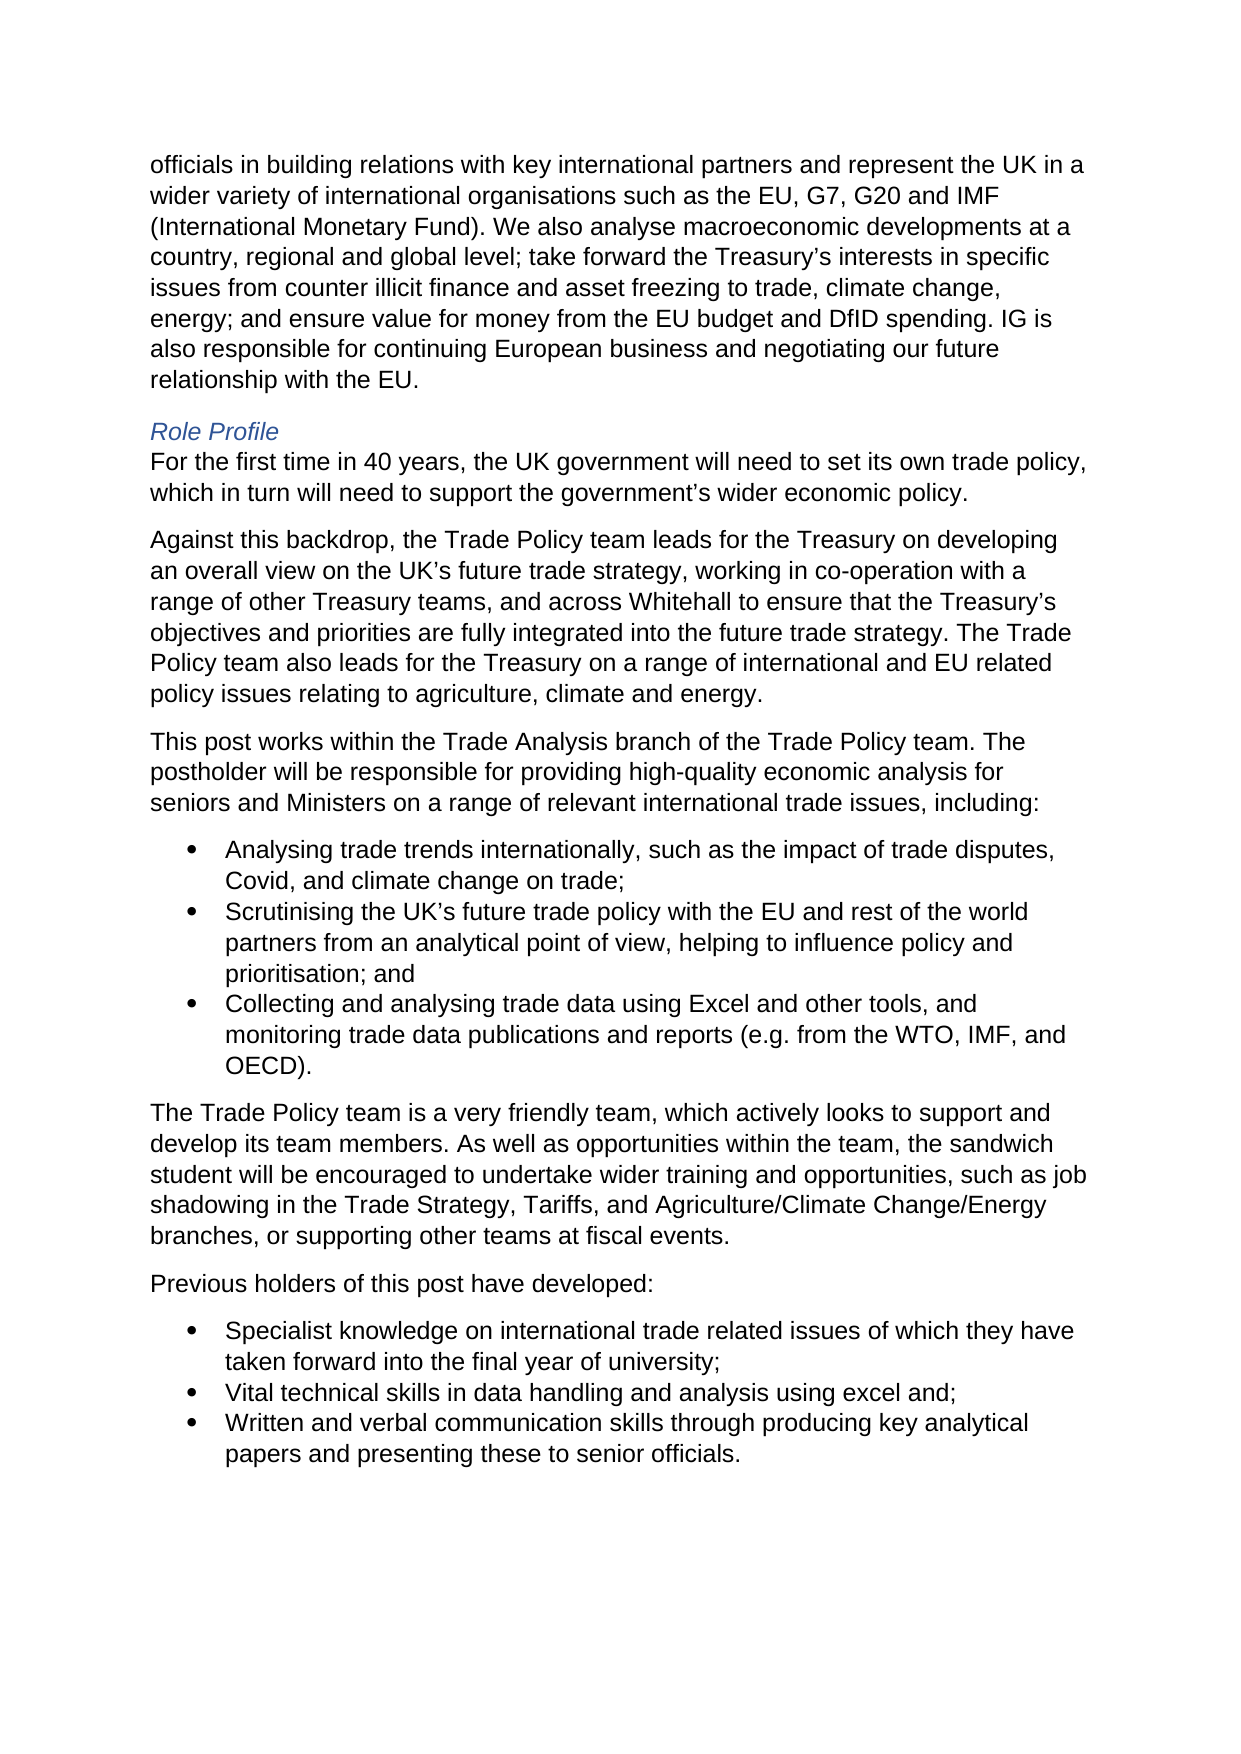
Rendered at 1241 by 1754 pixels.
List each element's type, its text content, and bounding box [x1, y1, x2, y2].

list Analysing trade trends internationally, such as the impact of trade disputes, Covid, and climate change on trade; [187, 835, 1090, 895]
list Vital technical skills in data handling and analysis using excel and; [187, 1377, 1090, 1406]
list Written and verbal communication skills through producing key analytical papers and presenting these to senior officials. [187, 1408, 1090, 1468]
text officials in building relations with key international partners and represent the UK in a wider variety of international organisations such as the EU, G7, G20 and IMF (International Monetary Fund). We also analyse macroeconomic developments at a country, regional and global level; take forward the Treasury’s interests in specific issues from counter illicit finance and asset freezing to trade, climate change, energy; and ensure value for money from the EU budget and DfID spending. IG is also responsible for continuing European business and negotiating our future relationship with the EU. [150, 150, 1090, 394]
text Against this backdrop, the Trade Policy team leads for the Treasury on developing an overall view on the UK’s future trade strategy, working in co-operation with a range of other Treasury teams, and across Whitehall to ensure that the Treasury’s objectives and priorities are fully integrated into the future trade strategy. The Trade Policy team also leads for the Treasury on a range of international and EU related policy issues relating to agriculture, climate and energy. [150, 526, 1090, 708]
list Specialist knowledge on international trade related issues of which they have taken forward into the final year of university; [187, 1316, 1090, 1376]
list Collecting and analysing trade data using Excel and other tools, and monitoring trade data publications and reports (e.g. from the WTO, IMF, and OECD). [187, 989, 1090, 1079]
subtitle Role Profile [150, 417, 1090, 445]
text The Trade Policy team is a very friendly team, which actively looks to support and develop its team members. As well as opportunities within the team, the sandwich student will be encouraged to undertake wider training and opportunities, such as job shadowing in the Trade Strategy, Tariffs, and Agriculture/Climate Change/Energy branches, or supporting other teams at fiscal events. [150, 1098, 1090, 1250]
text Previous holders of this post have developed: [150, 1268, 1090, 1297]
text This post works within the Trade Analysis branch of the Trade Policy team. The postholder will be responsible for providing high-quality economic analysis for seniors and Ministers on a range of relevant international trade issues, including: [150, 727, 1090, 817]
text For the first time in 40 years, the UK government will need to set its own trade policy, which in turn will need to support the government’s wider economic policy. [150, 447, 1090, 507]
list Scrutinising the UK’s future trade policy with the EU and rest of the world partners from an analytical point of view, helping to influence policy and prioritisation; and [187, 897, 1090, 987]
